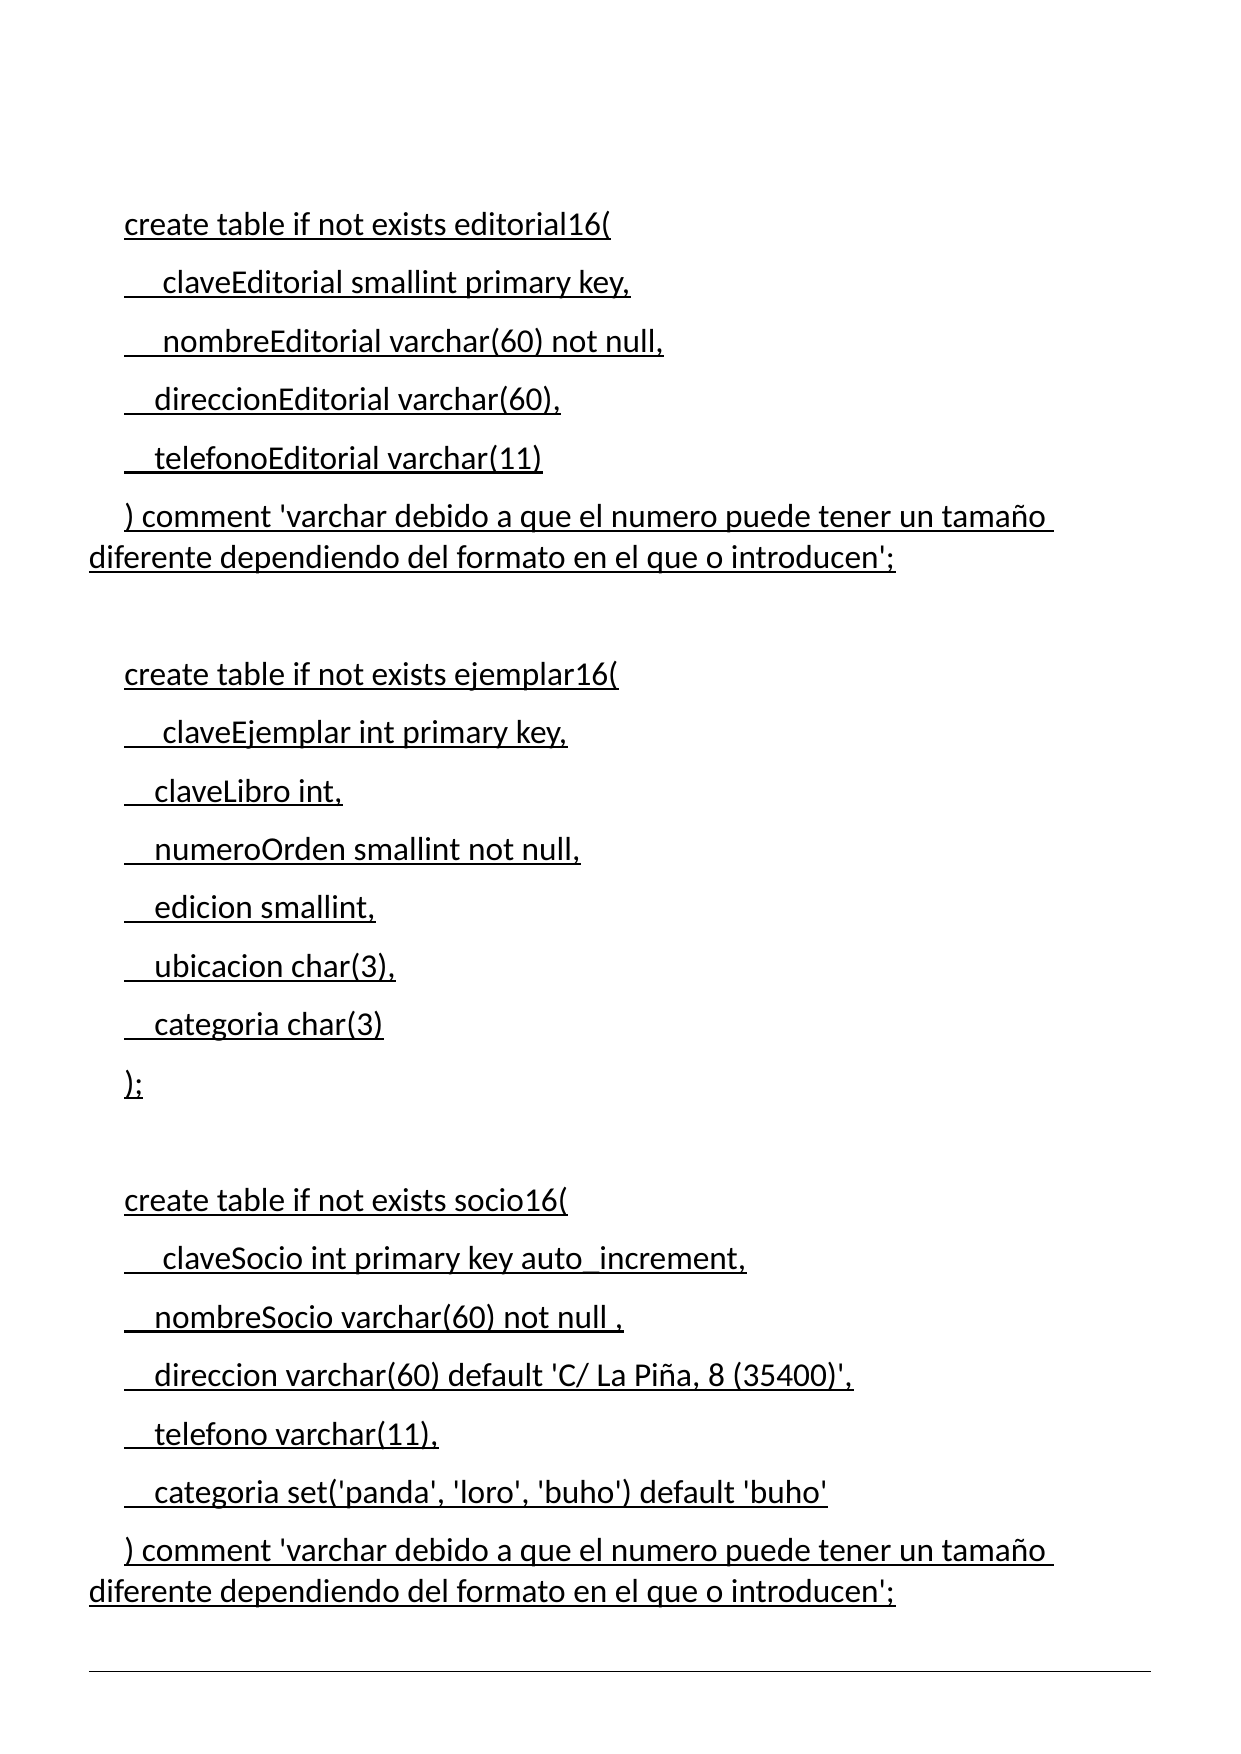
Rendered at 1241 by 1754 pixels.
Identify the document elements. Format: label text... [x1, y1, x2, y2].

text ); [89, 1062, 1152, 1103]
text ) comment 'varchar debido a que el numero puede tener un tamaño diferente dependiendo del formato en el que o introducen'; [89, 1529, 1152, 1611]
text numeroOrden smallint not null, [89, 828, 1152, 869]
text ) comment 'varchar debido a que el numero puede tener un tamaño diferente dependiendo del formato en el que o introducen'; [89, 495, 1152, 577]
text edicion smallint, [89, 887, 1152, 927]
text claveEditorial smallint primary key, [89, 261, 1152, 302]
text nombreSocio varchar(60) not null , [89, 1296, 1152, 1336]
text direccionEditorial varchar(60), [89, 378, 1152, 419]
text ubicacion char(3), [89, 945, 1152, 986]
text categoria char(3) [89, 1003, 1152, 1044]
text claveLibro int, [89, 770, 1152, 810]
text claveEjemplar int primary key, [89, 711, 1152, 752]
text create table if not exists socio16( [89, 1179, 1152, 1219]
text telefono varchar(11), [89, 1412, 1152, 1453]
text claveSocio int primary key auto_increment, [89, 1237, 1152, 1278]
text categoria set('panda', 'loro', 'buho') default 'buho' [89, 1471, 1152, 1512]
text telefonoEditorial varchar(11) [89, 437, 1152, 477]
text direccion varchar(60) default 'C/ La Piña, 8 (35400)', [89, 1354, 1152, 1395]
text create table if not exists ejemplar16( [89, 653, 1152, 693]
text nombreEditorial varchar(60) not null, [89, 320, 1152, 361]
text create table if not exists editorial16( [89, 203, 1152, 244]
